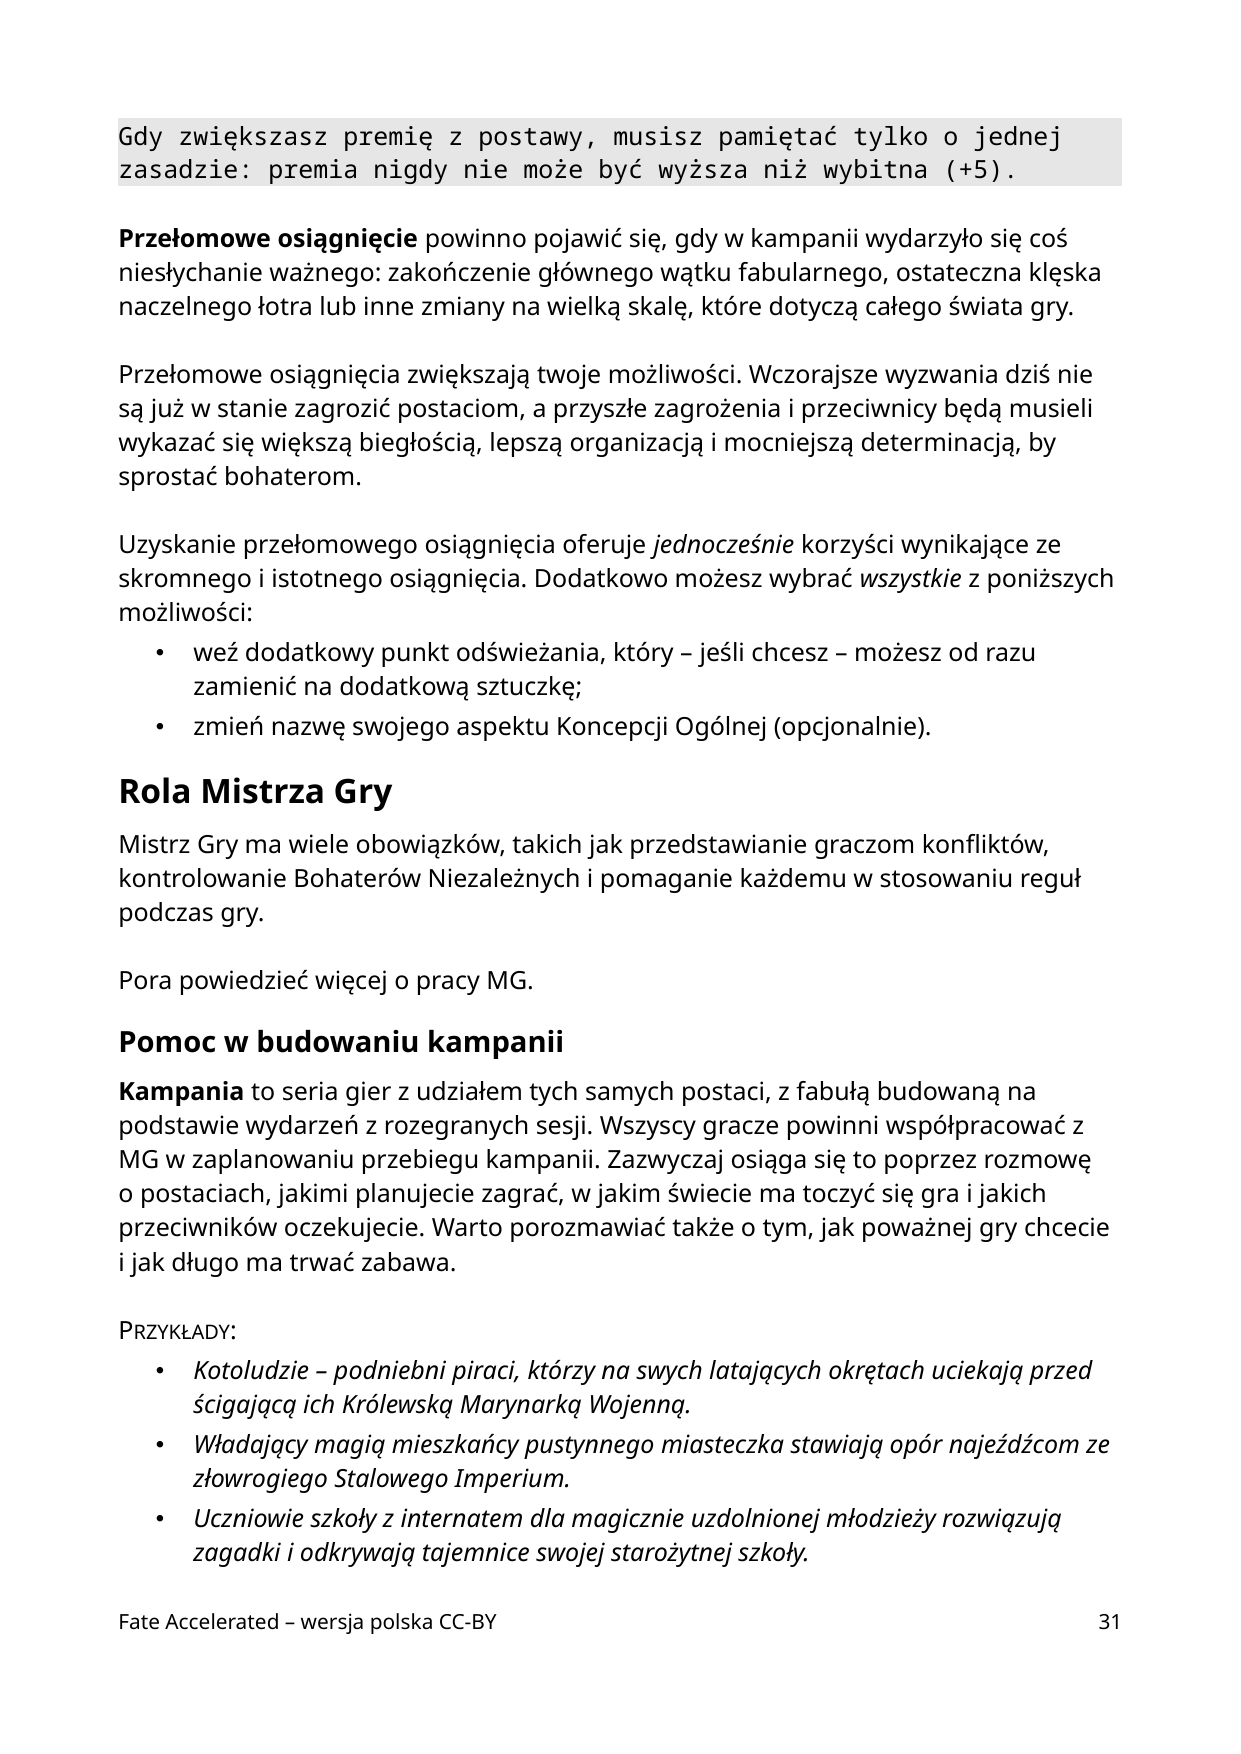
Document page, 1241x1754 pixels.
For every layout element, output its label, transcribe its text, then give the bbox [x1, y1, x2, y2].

text Pora powiedzieć więcej o pracy MG. [118, 963, 1122, 997]
list zmień nazwę swojego aspektu Koncepcji Ogólnej (opcjonalnie). [156, 709, 1122, 743]
text Przykłady: [118, 1312, 1122, 1346]
subtitle Rola Mistrza Gry [118, 768, 1122, 814]
list Kotoludzie – podniebni piraci, którzy na swych latających okrętach uciekają przed ścigającą ich Królewską Marynarką Wojenną. [156, 1352, 1122, 1420]
text Gdy zwiększasz premię z postawy, musisz pamiętać tylko o jednej zasadzie: premia nigdy nie może być wyższa niż wybitna (+5). [118, 118, 1122, 186]
list weź dodatkowy punkt odświeżania, który – jeśli chcesz – możesz od razu zamienić na dodatkową sztuczkę; [156, 635, 1122, 703]
text Przełomowe osiągnięcie powinno pojawić się, gdy w kampanii wydarzyło się coś niesłychanie ważnego: zakończenie głównego wątku fabularnego, ostateczna klęska naczelnego łotra lub inne zmiany na wielką skalę, które dotyczą całego świata gry. [118, 220, 1122, 322]
text Przełomowe osiągnięcia zwiększają twoje możliwości. Wczorajsze wyzwania dziś nie są już w stanie zagrozić postaciom, a przyszłe zagrożenia i przeciwnicy będą musieli wykazać się większą biegłością, lepszą organizacją i mocniejszą determinacją, by sprostać bohaterom. [118, 357, 1122, 493]
text Uzyskanie przełomowego osiągnięcia oferuje jednocześnie korzyści wynikające ze skromnego i istotnego osiągnięcia. Dodatkowo możesz wybrać wszystkie z poniższych możliwości: [118, 527, 1122, 629]
subtitle Pomoc w budowaniu kampanii [118, 1022, 1122, 1061]
list Władający magią mieszkańcy pustynnego miasteczka stawiają opór najeźdźcom ze złowrogiego Stalowego Imperium. [156, 1426, 1122, 1494]
text Kampania to seria gier z udziałem tych samych postaci, z fabułą budowaną na podstawie wydarzeń z rozegranych sesji. Wszyscy gracze powinni współpracować z MG w zaplanowaniu przebiegu kampanii. Zazwyczaj osiąga się to poprzez rozmowę o postaciach, jakimi planujecie zagrać, w jakim świecie ma toczyć się gra i jakich przeciwników oczekujecie. Warto porozmawiać także o tym, jak poważnej gry chcecie i jak długo ma trwać zabawa. [118, 1074, 1122, 1278]
text Mistrz Gry ma wiele obowiązków, takich jak przedstawianie graczom konfliktów, kontrolowanie Bohaterów Niezależnych i pomaganie każdemu w stosowaniu reguł podczas gry. [118, 826, 1122, 928]
list Uczniowie szkoły z internatem dla magicznie uzdolnionej młodzieży rozwiązują zagadki i odkrywają tajemnice swojej starożytnej szkoły. [156, 1500, 1122, 1568]
